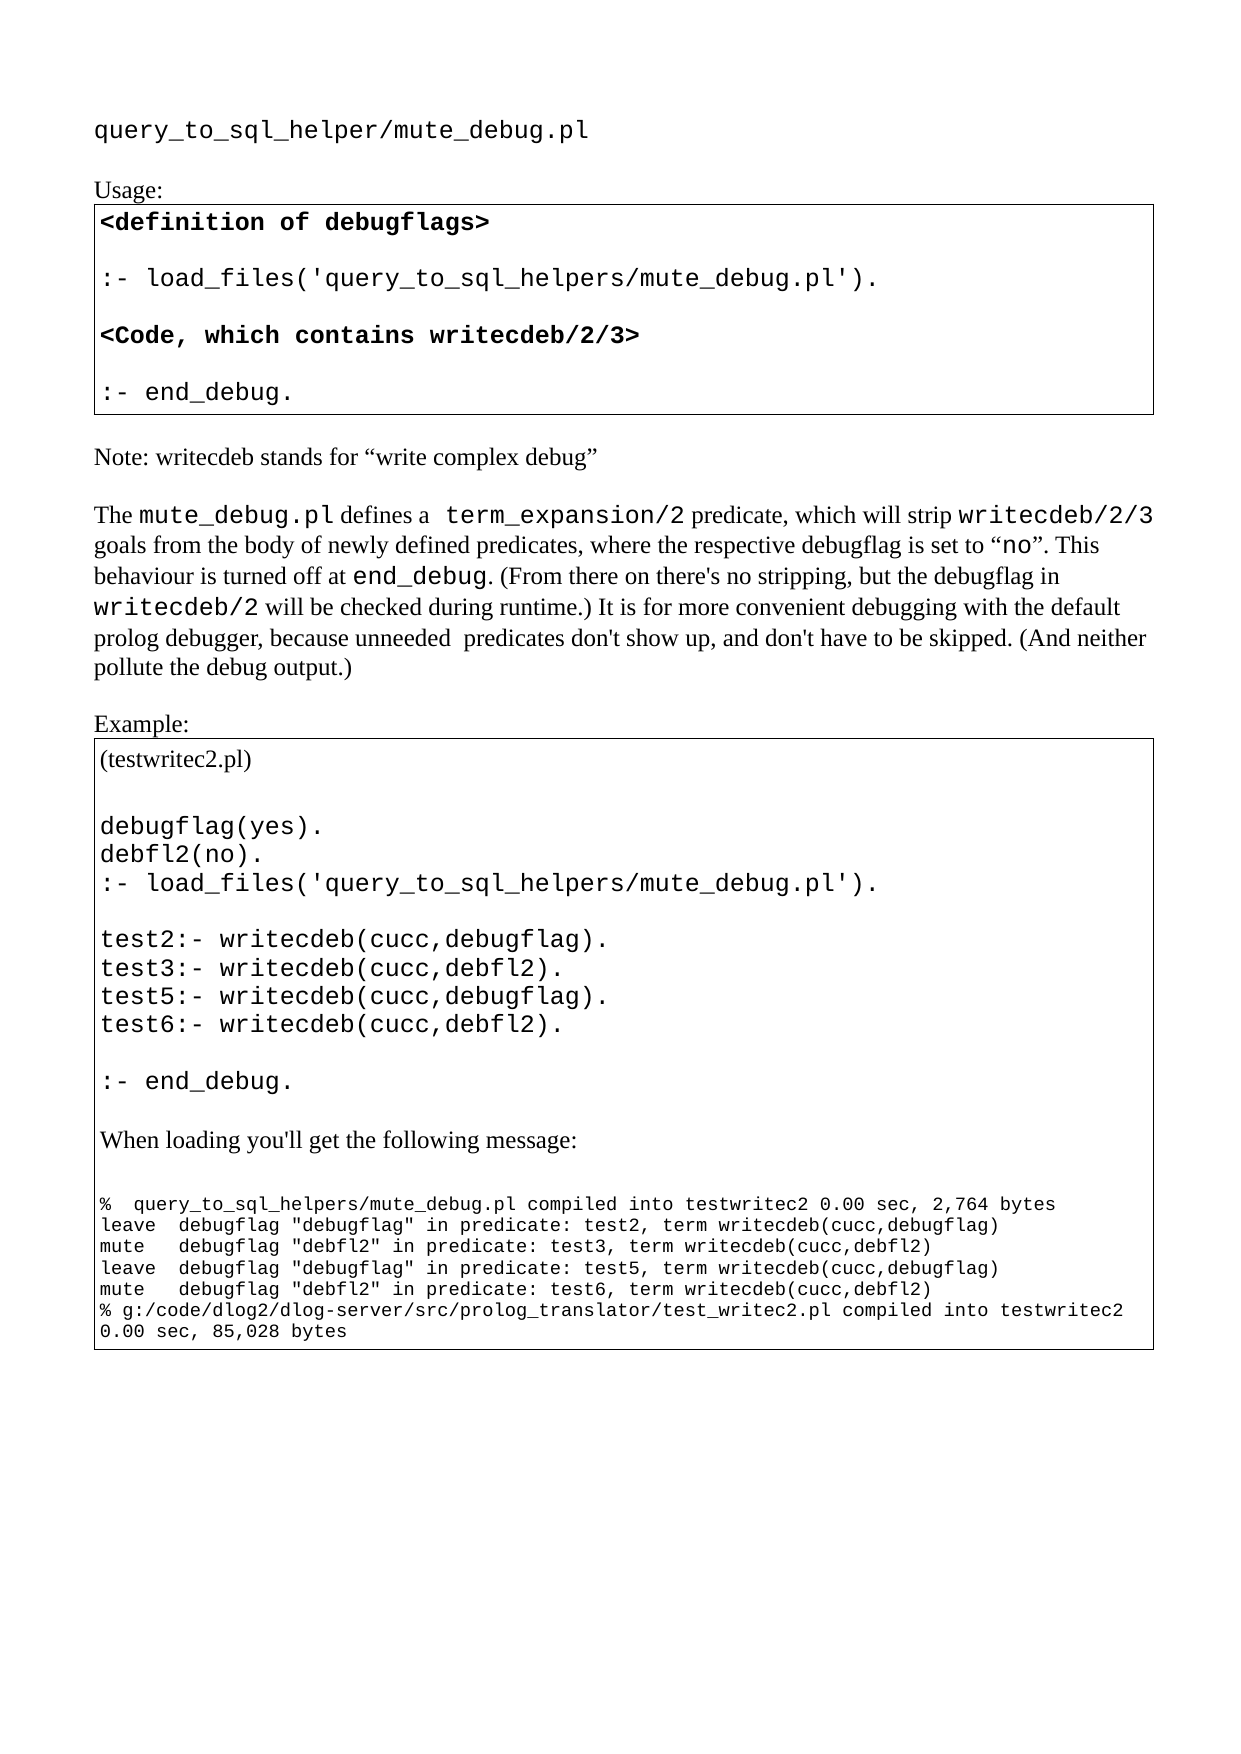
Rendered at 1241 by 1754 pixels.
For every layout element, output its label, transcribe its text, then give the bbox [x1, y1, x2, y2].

text The mute_debug.pl defines a term_expansion/2 predicate, which will strip writecdeb/2/3 goals from the body of newly defined predicates, where the respective debugflag is set to “no”. This behaviour is turned off at end_debug. (From there on there's no stripping, but the debugflag in writecdeb/2 will be checked during runtime.) It is for more convenient debugging with the default prolog debugger, because unneeded predicates don't show up, and don't have to be skipped. (And neither pollute the debug output.) [94, 500, 1153, 681]
text Usage: [94, 175, 1153, 203]
table_header (testwritec2.pl) debugflag(yes). debfl2(no). :- load_files('query_to_sql_helpers/mute_debug.pl'). test2:- writecdeb(cucc,debugflag). test3:- writecdeb(cucc,debfl2). test5:- writecdeb(cucc,debugflag). test6:- writecdeb(cucc,debfl2). :- end_debug. When loading you'll get the following message: % query_to_sql_helpers/mute_debug.pl compiled into testwritec2 0.00 sec, 2,764 bytes leave debugflag "debugflag" in predicate: test2, term writecdeb(cucc,debugflag) mute debugflag "debfl2" in predicate: test3, term writecdeb(cucc,debfl2) leave debugflag "debugflag" in predicate: test5, term writecdeb(cucc,debugflag) mute debugflag "debfl2" in predicate: test6, term writecdeb(cucc,debfl2) % g:/code/dlog2/dlog-server/src/prolog_translator/test_writec2.pl compiled into testwritec2 0.00 sec, 85,028 bytes [95, 739, 1153, 1349]
text Example: [94, 709, 1153, 738]
text Note: writecdeb stands for “write complex debug” [94, 442, 1153, 471]
text query_to_sql_helper/mute_debug.pl [94, 118, 1153, 146]
table_header <definition of debugflags> :- load_files('query_to_sql_helpers/mute_debug.pl'). <Code, which contains writecdeb/2/3> :- end_debug. [95, 205, 1153, 413]
